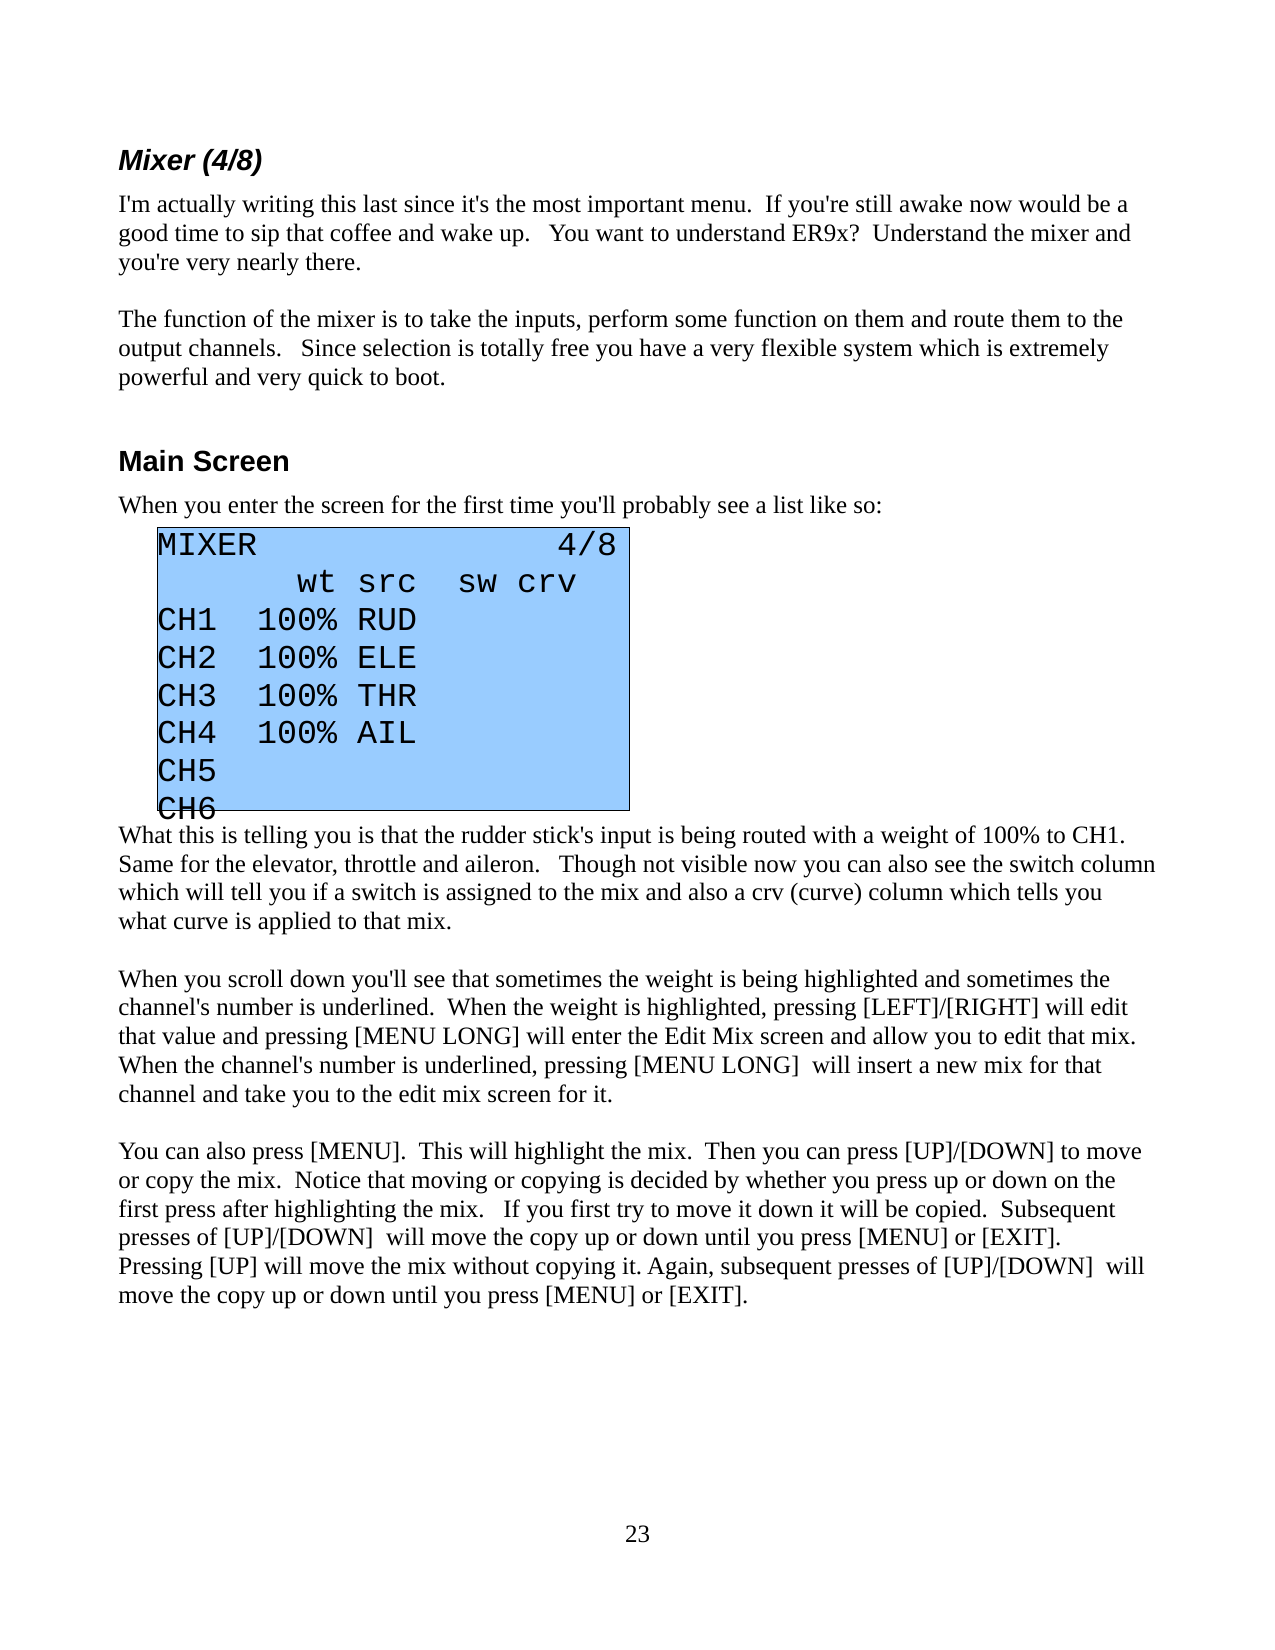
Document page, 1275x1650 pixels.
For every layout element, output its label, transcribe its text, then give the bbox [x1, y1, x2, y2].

subtitle Main Screen [118, 444, 1157, 478]
subtitle Mixer (4/8) [118, 143, 1157, 177]
text What this is telling you is that the rudder stick's input is being routed with a weight of 100% to CH1. Same for the elevator, throttle and aileron. Though not visible now you can also see the switch column which will tell you if a switch is assigned to the mix and also a crv (curve) column which tells you what curve is applied to that mix. [118, 519, 1157, 935]
text You can also press [MENU]. This will highlight the mix. Then you can press [UP]/[DOWN] to move or copy the mix. Notice that moving or copying is decided by whether you press up or down on the first press after highlighting the mix. If you first try to move it down it will be copied. Subsequent presses of [UP]/[DOWN] will move the copy up or down until you press [MENU] or [EXIT]. Pressing [UP] will move the mix without copying it. Again, subsequent presses of [UP]/[DOWN] will move the copy up or down until you press [MENU] or [EXIT]. [118, 1136, 1157, 1309]
text I'm actually writing this last since it's the most important menu. If you're still awake now would be a good time to sip that coffee and wake up. You want to understand ER9x? Understand the mixer and you're very nearly there. [118, 189, 1157, 275]
text When you enter the screen for the first time you'll probably see a list like so: [118, 490, 1157, 519]
text When you scroll down you'll see that sometimes the weight is being highlighted and sometimes the channel's number is underlined. When the weight is highlighted, pressing [LEFT]/[RIGHT] will edit that value and pressing [MENU LONG] will enter the Edit Mix screen and allow you to edit that mix. [118, 964, 1157, 1050]
text When the channel's number is underlined, pressing [MENU LONG] will insert a new mix for that channel and take you to the edit mix screen for it. [118, 1050, 1157, 1107]
text The function of the mixer is to take the inputs, perform some function on them and route them to the output channels. Since selection is totally free you have a very flexible system which is extremely powerful and very quick to boot. [118, 304, 1157, 390]
